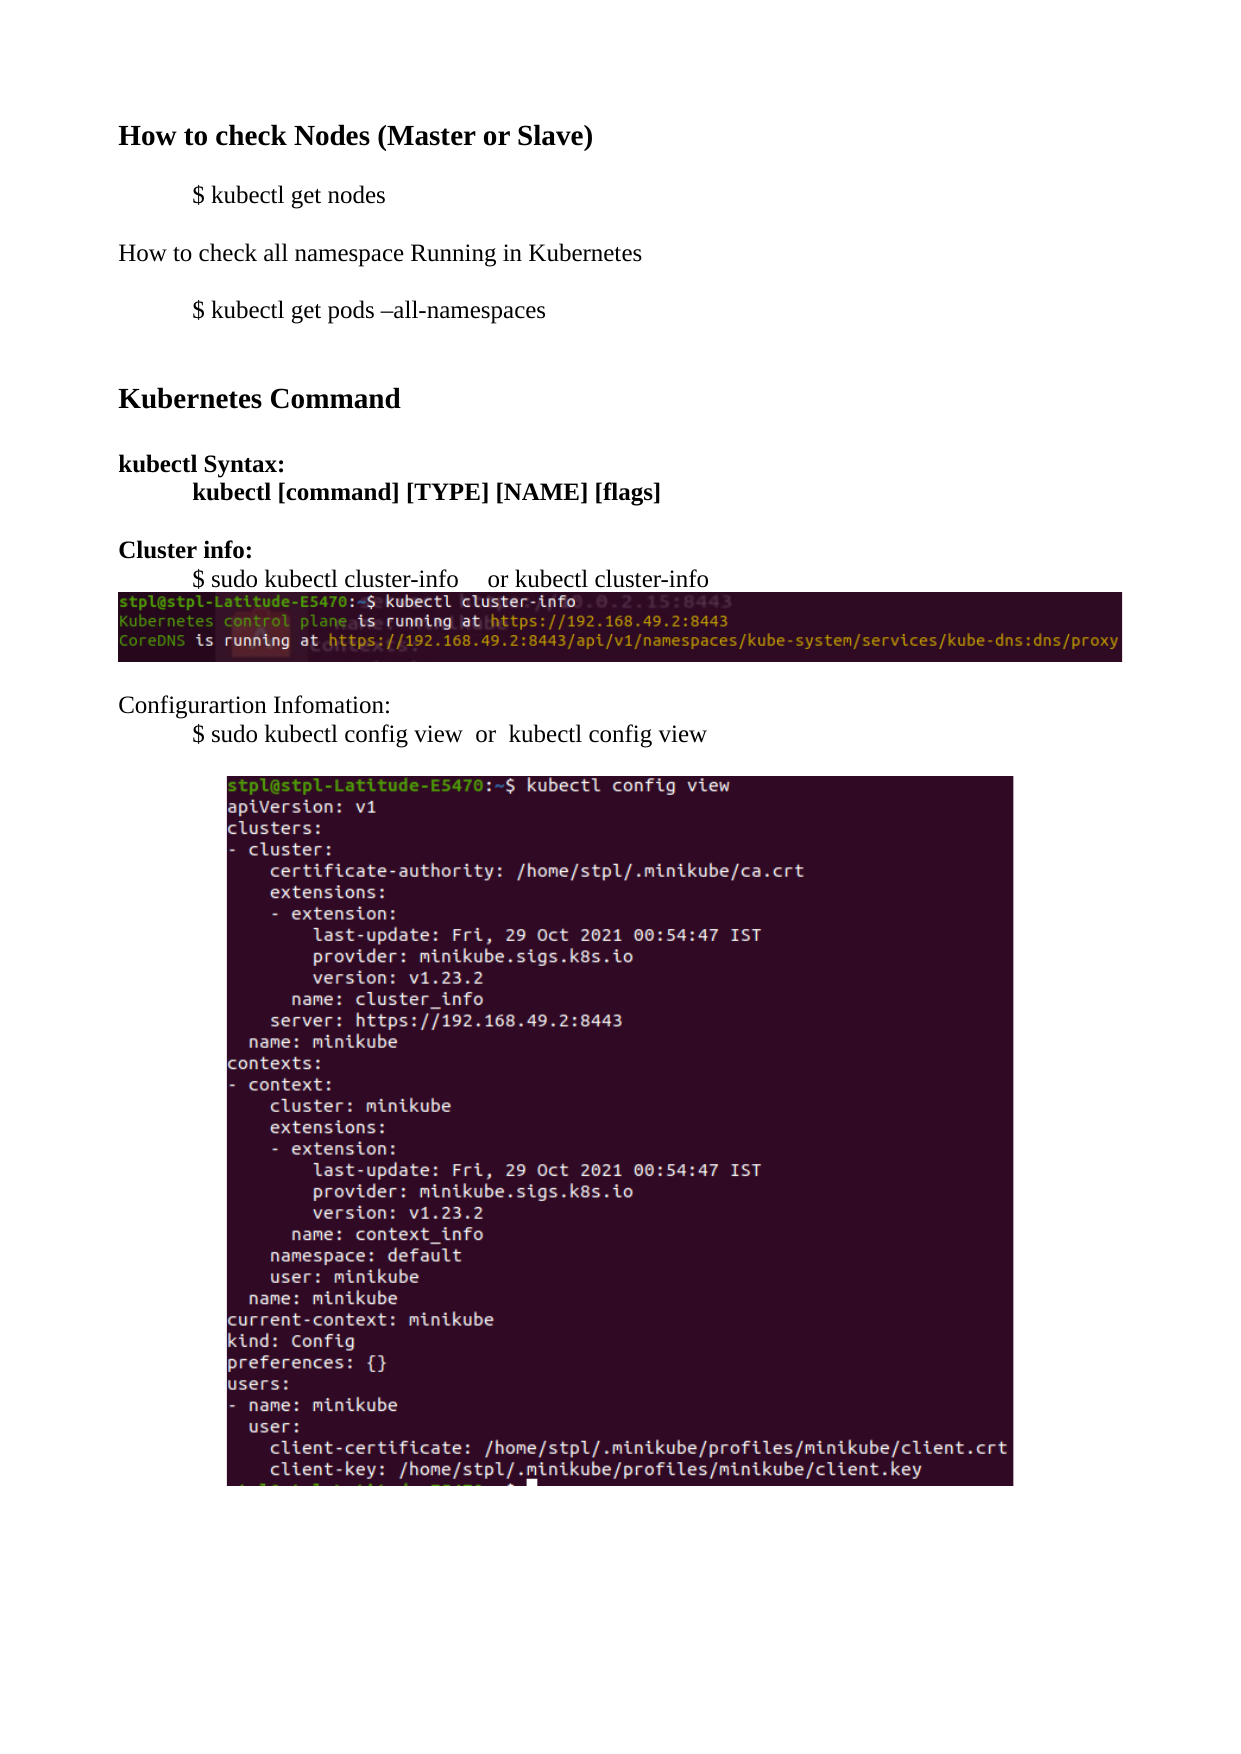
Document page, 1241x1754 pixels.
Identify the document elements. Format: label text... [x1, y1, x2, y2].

picture [226, 776, 1014, 1486]
text $ sudo kubectl cluster-info or kubectl cluster-info [118, 564, 1122, 592]
text Cluster info: [118, 535, 1122, 564]
text How to check Nodes (Master or Slave) [118, 118, 1122, 152]
text How to check all namespace Running in Kubernetes [118, 238, 1122, 267]
text kubectl [command] [TYPE] [NAME] [flags] [118, 477, 1122, 506]
picture [118, 592, 1123, 662]
text $ kubectl get pods –all-namespaces [118, 295, 1122, 324]
text Configurartion Infomation: [118, 690, 1122, 719]
text kubectl Syntax: [118, 449, 1122, 477]
text $ sudo kubectl config view or kubectl config view [118, 719, 1122, 747]
text Kubernetes Command [118, 382, 1122, 415]
text $ kubectl get nodes [118, 180, 1122, 209]
